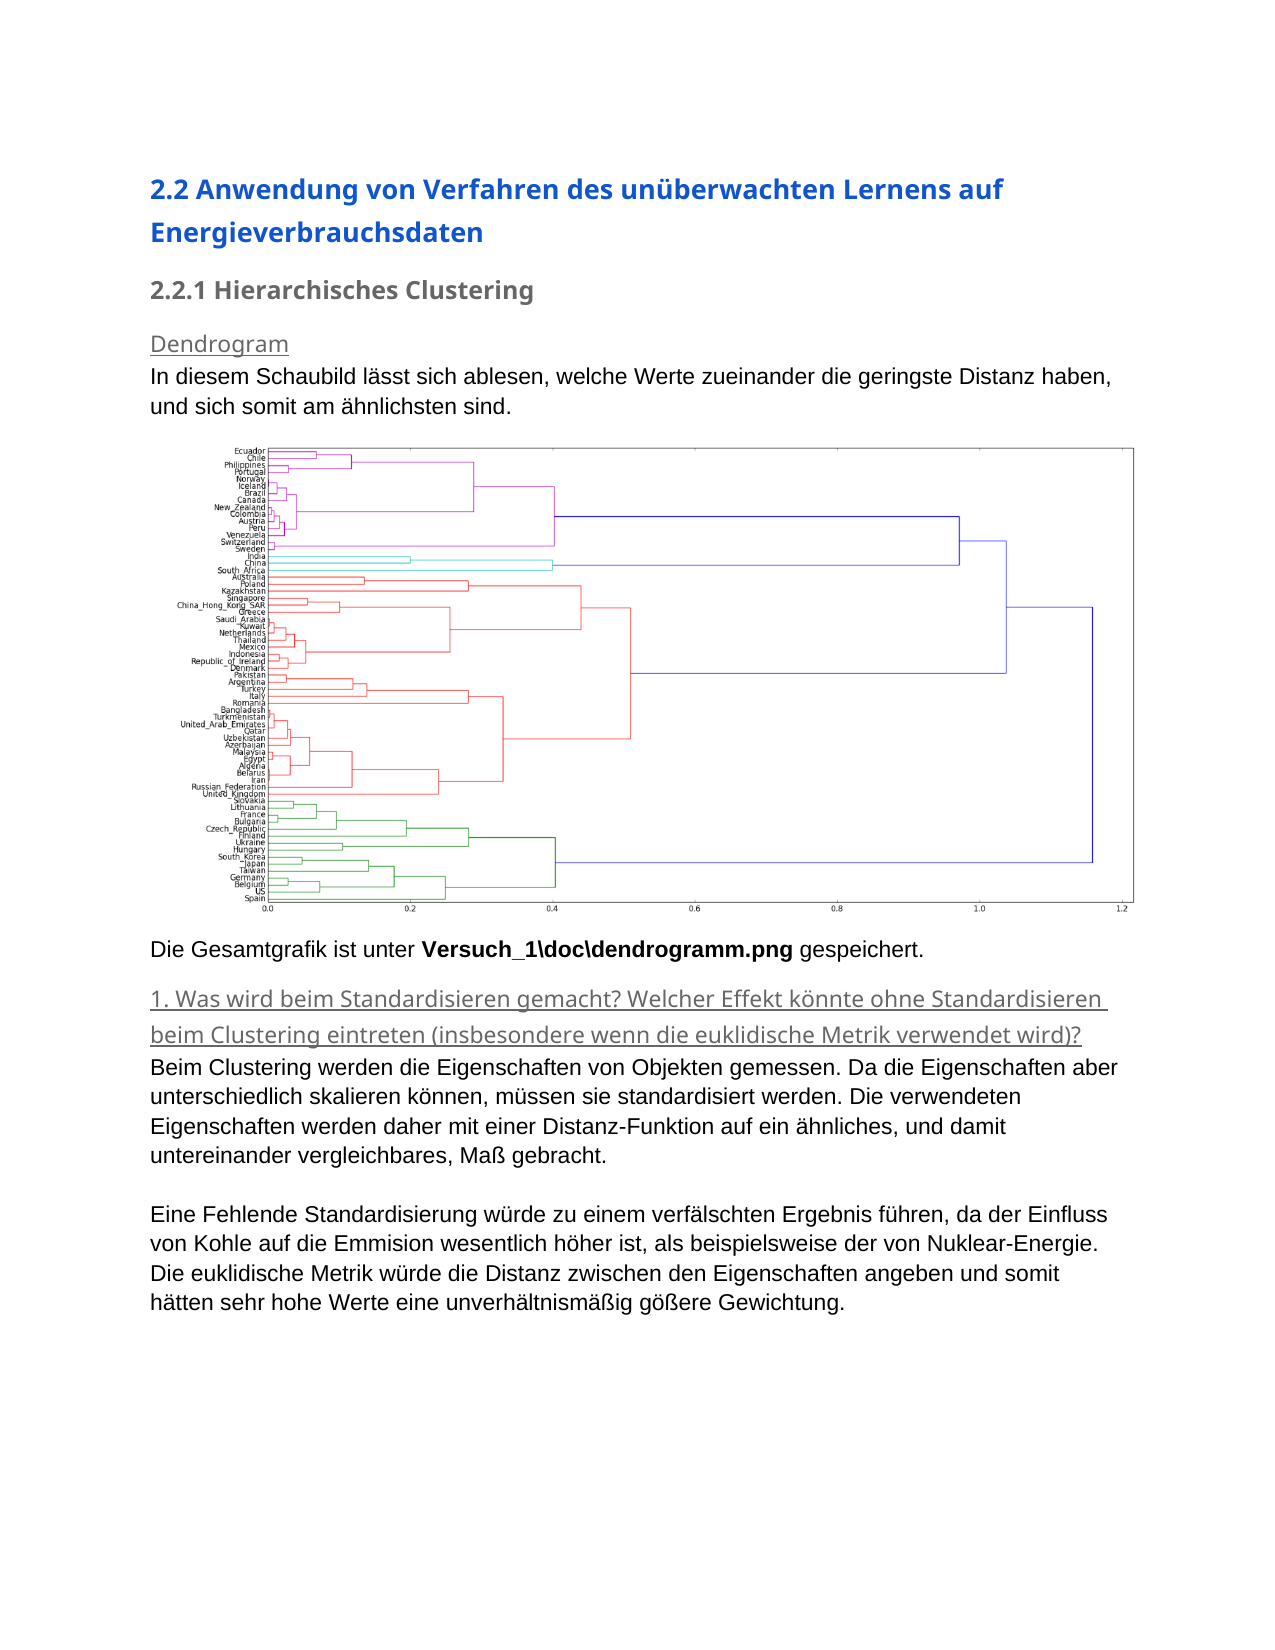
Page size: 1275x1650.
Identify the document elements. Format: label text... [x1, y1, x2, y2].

text Eine Fehlende Standardisierung würde zu einem verfälschten Ergebnis führen, da der Einfluss von Kohle auf die Emmision wesentlich höher ist, als beispielsweise der von Nuklear-Energie. [150, 1202, 1125, 1257]
subtitle Dendrogram [150, 328, 1125, 359]
text Die Gesamtgrafik ist unter Versuch_1\doc\dendrogramm.png gespeichert. [150, 937, 1125, 962]
text Die euklidische Metrik würde die Distanz zwischen den Eigenschaften angeben und somit hätten sehr hohe Werte eine unverhältnismäßig gößere Gewichtung. [150, 1260, 1125, 1315]
subtitle 2.2.1 Hierarchisches Clustering [150, 272, 1125, 306]
subtitle 2.2 Anwendung von Verfahren des unüberwachten Lernens auf Energieverbrauchsdaten [150, 171, 1125, 250]
text Beim Clustering werden die Eigenschaften von Objekten gemessen. Da die Eigenschaften aber unterschiedlich skalieren können, müssen sie standardisiert werden. Die verwendeten Eigenschaften werden daher mit einer Distanz-Funktion auf ein ähnliches, und damit untereinander vergleichbares, Maß gebracht. [150, 1055, 1125, 1168]
subtitle 1. Was wird beim Standardisieren gemacht? Welcher Effekt könnte ohne Standardisieren beim Clustering eintreten (insbesondere wenn die euklidische Metrik verwendet wird)? [150, 983, 1125, 1050]
text In diesem Schaubild lässt sich ablesen, welche Werte zueinander die geringste Distanz haben, und sich somit am ähnlichsten sind. [150, 364, 1125, 419]
picture [168, 441, 1140, 915]
